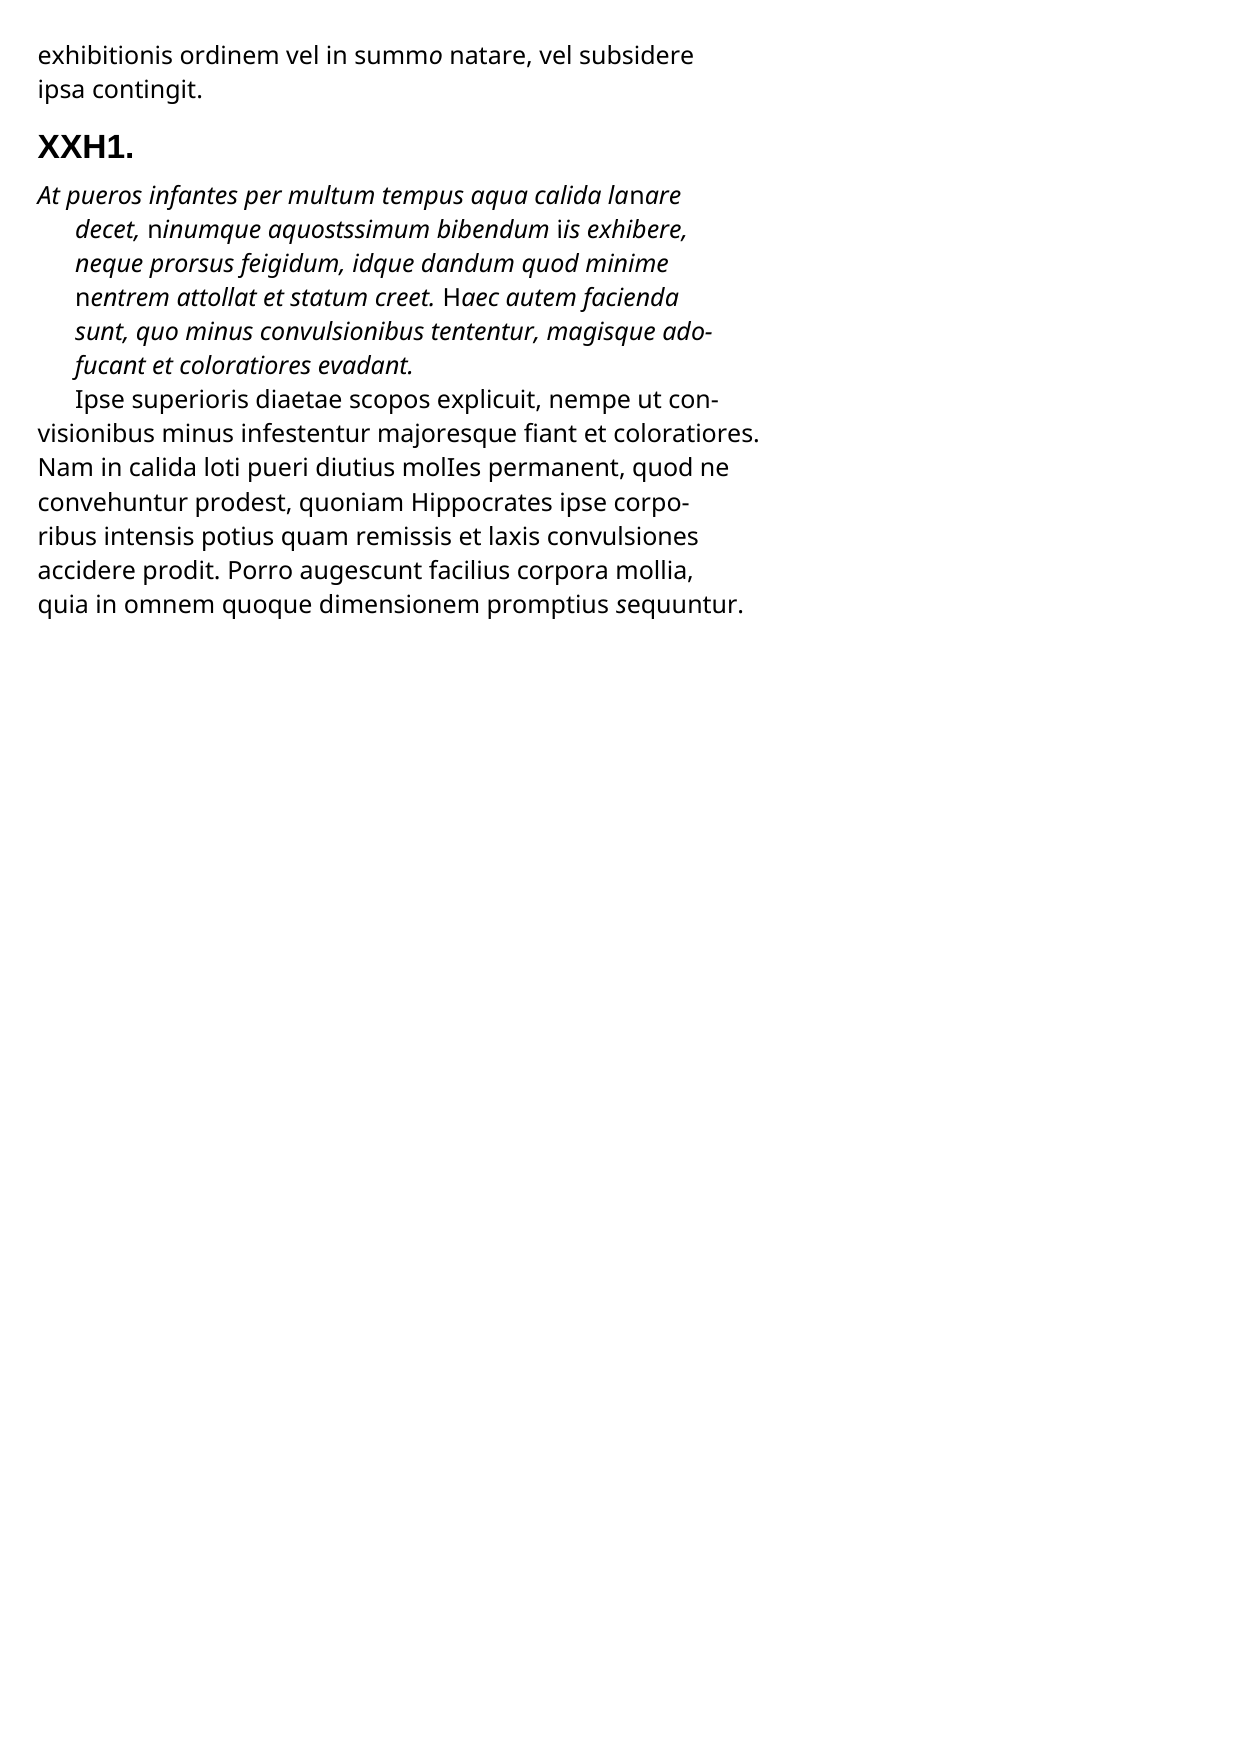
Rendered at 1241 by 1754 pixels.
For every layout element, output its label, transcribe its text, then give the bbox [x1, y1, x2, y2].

text exhibitionis ordinem vel in summo natare, vel subsidere ipsa contingit. [37, 37, 1203, 106]
text At pueros infantes per multum tempus aqua calida lanare decet, ninumque aquostssimum bibendum iis exhibere, neque prorsus feigidum, idque dandum quod minime nentrem attollat et statum creet. Haec autem facienda sunt, quo minus convulsionibus tententur, magisque ado- fucant et coloratiores evadant. [37, 178, 1203, 382]
text Ipse superioris diaetae scopos explicuit, nempe ut con- visionibus minus infestentur majoresque fiant et coloratiores. Nam in calida loti pueri diutius molIes permanent, quod ne convehuntur prodest, quoniam Hippocrates ipse corpo- ribus intensis potius quam remissis et laxis convulsiones accidere prodit. Porro augescunt facilius corpora mollia, quia in omnem quoque dimensionem promptius sequuntur. [37, 382, 1203, 620]
subtitle XXH1. [37, 126, 1203, 165]
